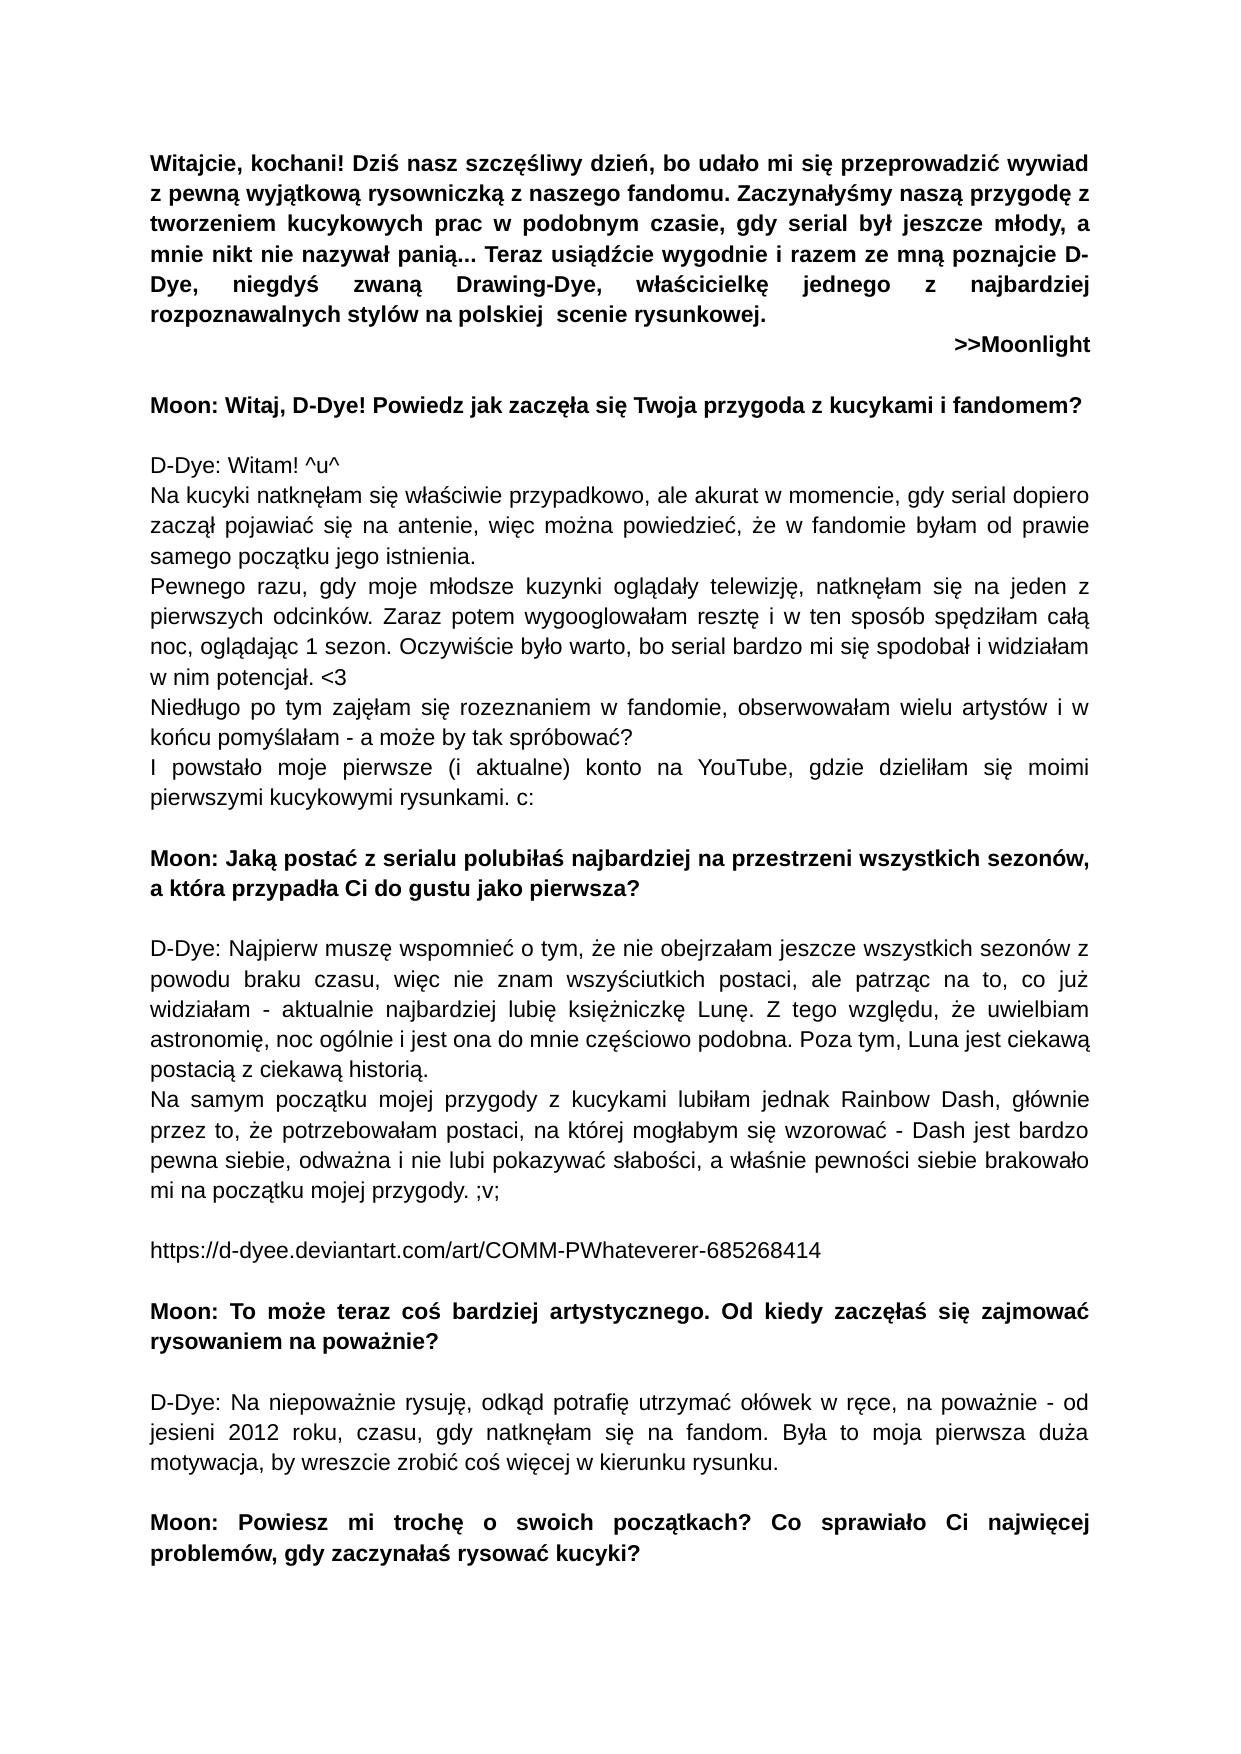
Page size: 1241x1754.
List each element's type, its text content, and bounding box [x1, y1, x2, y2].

text Na samym początku mojej przygody z kucykami lubiłam jednak Rainbow Dash, głównie przez to, że potrzebowałam postaci, na której mogłabym się wzorować - Dash jest bardzo pewna siebie, odważna i nie lubi pokazywać słabości, a właśnie pewności siebie brakowało mi na początku mojej przygody. ;v; [150, 1086, 1090, 1203]
text I powstało moje pierwsze (i aktualne) konto na YouTube, gdzie dzieliłam się moimi pierwszymi kucykowymi rysunkami. c: [150, 754, 1090, 811]
text D-Dye: Najpierw muszę wspomnieć o tym, że nie obejrzałam jeszcze wszystkich sezonów z powodu braku czasu, więc nie znam wszyściutkich postaci, ale patrząc na to, co już widziałam - aktualnie najbardziej lubię księżniczkę Lunę. Z tego względu, że uwielbiam astronomię, noc ogólnie i jest ona do mnie częściowo podobna. Poza tym, Luna jest ciekawą postacią z ciekawą historią. [150, 935, 1090, 1083]
text Moon: Jaką postać z serialu polubiłaś najbardziej na przestrzeni wszystkich sezonów, a która przypadła Ci do gustu jako pierwsza? [150, 845, 1090, 901]
text D-Dye: Na niepoważnie rysuję, odkąd potrafię utrzymać ołówek w ręce, na poważnie - od jesieni 2012 roku, czasu, gdy natknęłam się na fandom. Była to moja pierwsza duża motywacja, by wreszcie zrobić coś więcej w kierunku rysunku. [150, 1388, 1090, 1475]
text Moon: Witaj, D-Dye! Powiedz jak zaczęła się Twoja przygoda z kucykami i fandomem? [150, 392, 1090, 418]
text Niedługo po tym zajęłam się rozeznaniem w fandomie, obserwowałam wielu artystów i w końcu pomyślałam - a może by tak spróbować? [150, 694, 1090, 750]
text D-Dye: Witam! ^u^ [150, 452, 1090, 478]
text Na kucyki natknęłam się właściwie przypadkowo, ale akurat w momencie, gdy serial dopiero zaczął pojawiać się na antenie, więc można powiedzieć, że w fandomie byłam od prawie samego początku jego istnienia. [150, 482, 1090, 569]
text Witajcie, kochani! Dziś nasz szczęśliwy dzień, bo udało mi się przeprowadzić wywiad z pewną wyjątkową rysowniczką z naszego fandomu. Zaczynałyśmy naszą przygodę z tworzeniem kucykowych prac w podobnym czasie, gdy serial był jeszcze młody, a mnie nikt nie nazywał panią... Teraz usiądźcie wygodnie i razem ze mną poznajcie D-Dye, niegdyś zwaną Drawing-Dye, właścicielkę jednego z najbardziej rozpoznawalnych stylów na polskiej scenie rysunkowej. [150, 150, 1090, 327]
text https://d-dyee.deviantart.com/art/COMM-PWhateverer-685268414 [150, 1237, 1090, 1264]
text >>Moonlight [150, 331, 1090, 358]
text Moon: To może teraz coś bardziej artystycznego. Od kiedy zaczęłaś się zajmować rysowaniem na poważnie? [150, 1298, 1090, 1354]
text Moon: Powiesz mi trochę o swoich początkach? Co sprawiało Ci najwięcej problemów, gdy zaczynałaś rysować kucyki? [150, 1509, 1090, 1566]
text Pewnego razu, gdy moje młodsze kuzynki oglądały telewizję, natknęłam się na jeden z pierwszych odcinków. Zaraz potem wygooglowałam resztę i w ten sposób spędziłam całą noc, oglądając 1 sezon. Oczywiście było warto, bo serial bardzo mi się spodobał i widziałam w nim potencjał. <3 [150, 573, 1090, 690]
